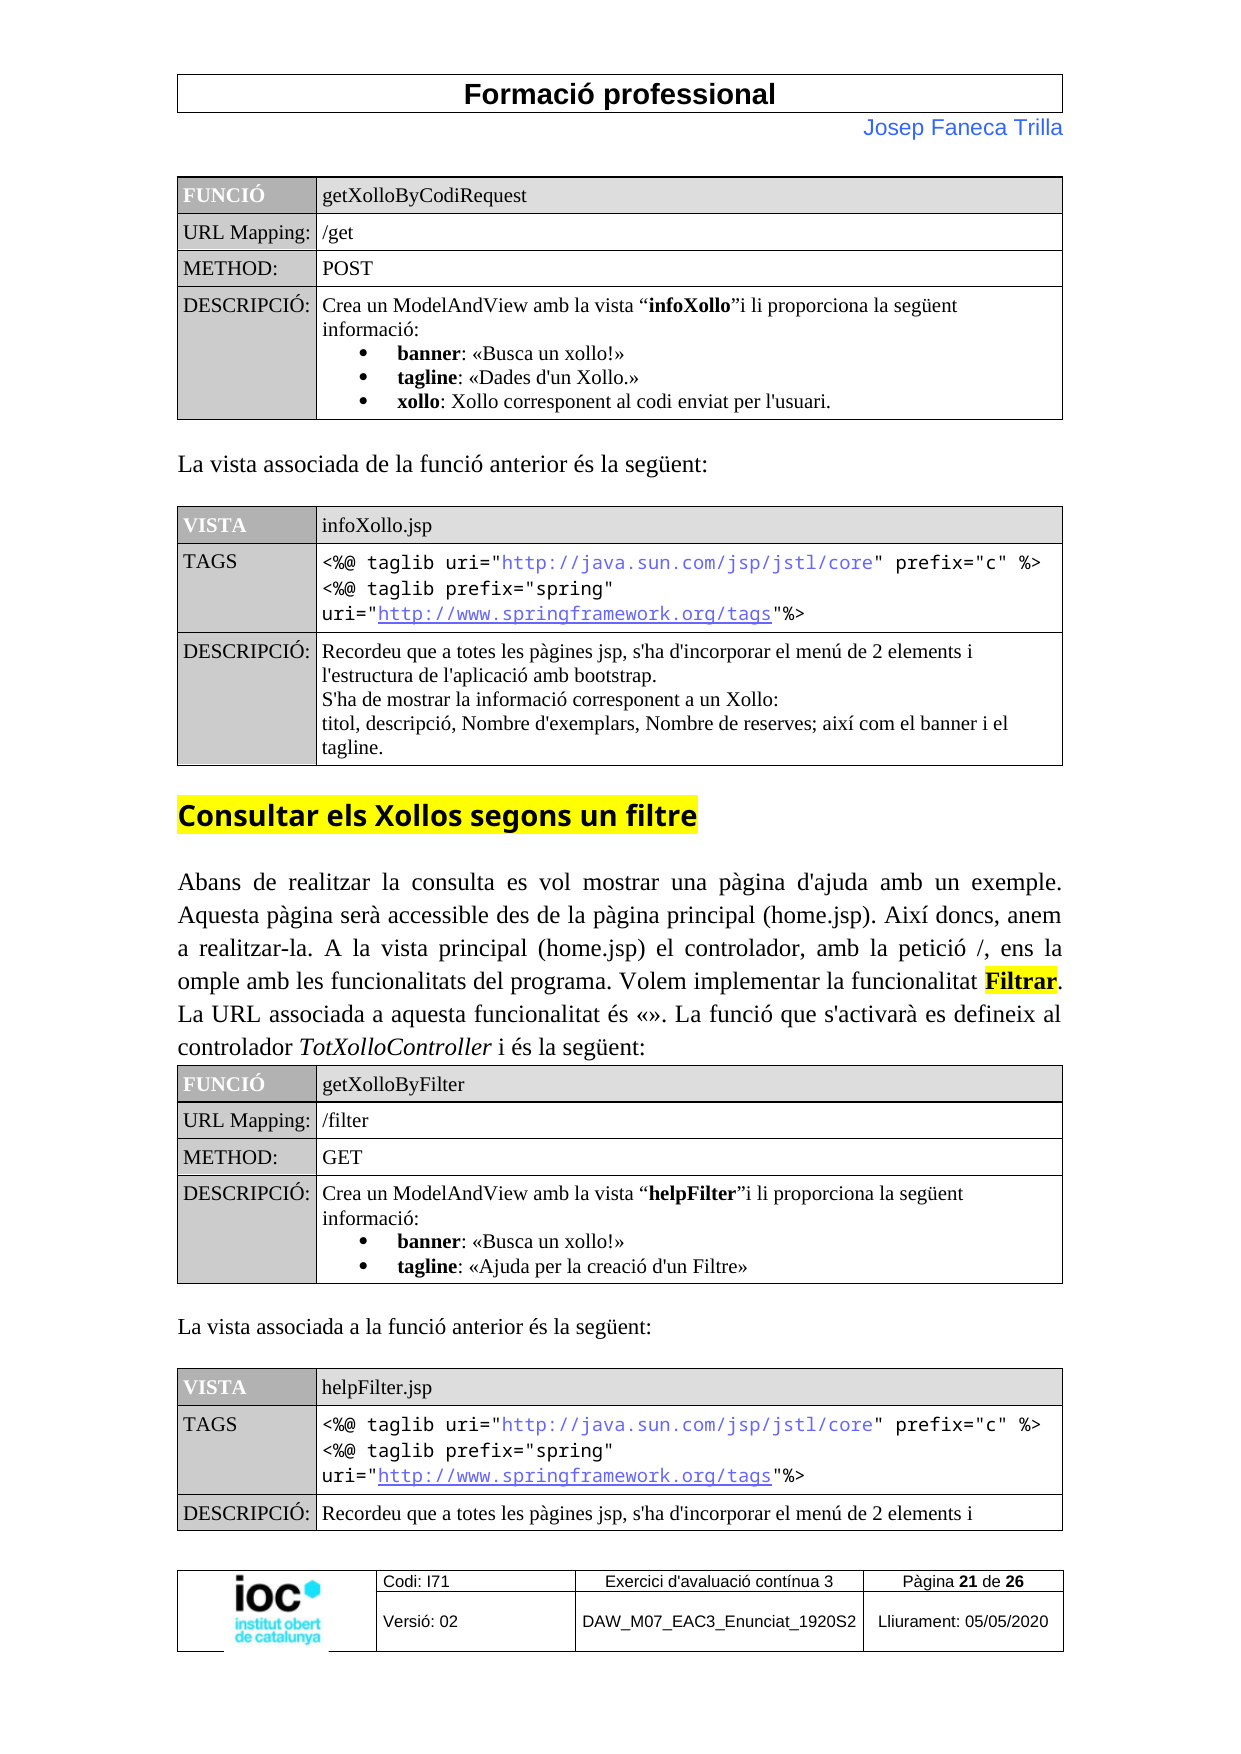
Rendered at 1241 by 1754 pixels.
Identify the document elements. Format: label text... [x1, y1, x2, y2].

table_cell Recordeu que a totes les pàgines jsp, s'ha d'incorporar el menú de 2 elements i [317, 1495, 1062, 1530]
table_cell Recordeu que a totes les pàgines jsp, s'ha d'incorporar el menú de 2 elements i l'estructura de l'aplicació amb bootstrap. S'ha de mostrar la informació corresponent a un Xollo: titol, descripció, Nombre d'exemplars, Nombre de reserves; així com el banner i el tagline. [317, 633, 1062, 764]
table_cell DESCRIPCIÓ: [178, 1495, 316, 1530]
table_cell GET [317, 1139, 1062, 1174]
table_header FUNCIÓ [178, 1066, 316, 1101]
text La vista associada de la funció anterior és la següent: [177, 449, 1063, 477]
table_header helpFilter.jsp [317, 1369, 1062, 1405]
table_cell METHOD: [178, 251, 316, 286]
table_cell POST [317, 251, 1062, 286]
table_cell METHOD: [178, 1139, 316, 1174]
picture [224, 1571, 329, 1652]
table_cell DESCRIPCIÓ: [178, 1176, 316, 1283]
table_cell <%@ taglib uri="http://java.sun.com/jsp/jstl/core" prefix="c" %> <%@ taglib prefix="spring" uri="http://www.springframework.org/tags"%> [317, 1406, 1062, 1494]
table_cell DESCRIPCIÓ: [178, 287, 316, 419]
table_cell URL Mapping: [178, 214, 316, 249]
table_header infoXollo.jsp [317, 507, 1062, 543]
table_cell /filter [317, 1103, 1062, 1138]
table_cell TAGS [178, 1406, 316, 1494]
table_cell DESCRIPCIÓ: [178, 633, 316, 764]
table_header FUNCIÓ [178, 178, 316, 213]
table_cell /get [317, 214, 1062, 249]
text La vista associada a la funció anterior és la següent: [177, 1313, 1063, 1339]
table_cell Crea un ModelAndView amb la vista “helpFilter”i li proporciona la següent informació: banner: «Busca un xollo!» tagline: «Ajuda per la creació d'un Filtre» [317, 1176, 1062, 1283]
table_cell URL Mapping: [178, 1103, 316, 1138]
table_header getXolloByFilter [317, 1066, 1062, 1101]
table_header getXolloByCodiRequest [317, 178, 1062, 213]
table_header VISTA [178, 1369, 316, 1405]
table_header VISTA [178, 507, 316, 543]
table_cell <%@ taglib uri="http://java.sun.com/jsp/jstl/core" prefix="c" %> <%@ taglib prefix="spring" uri="http://www.springframework.org/tags"%> [317, 544, 1062, 632]
text Abans de realitzar la consulta es vol mostrar una pàgina d'ajuda amb un exemple. Aquesta pàgina serà accessible des de la pàgina principal (home.jsp). Així doncs, anem a realitzar-la. A la vista principal (home.jsp) el controlador, amb la petició /, ens la omple amb les funcionalitats del programa. Volem implementar la funcionalitat Filtrar. La URL associada a aquesta funcionalitat és «». La funció que s'activarà es defineix al controlador TotXolloController i és la següent: [177, 867, 1063, 1061]
table_cell TAGS [178, 544, 316, 632]
table_cell Crea un ModelAndView amb la vista “infoXollo”i li proporciona la següent informació: banner: «Busca un xollo!» tagline: «Dades d'un Xollo.» xollo: Xollo corresponent al codi enviat per l'usuari. [317, 287, 1062, 419]
subtitle Consultar els Xollos segons un filtre [177, 795, 1063, 834]
